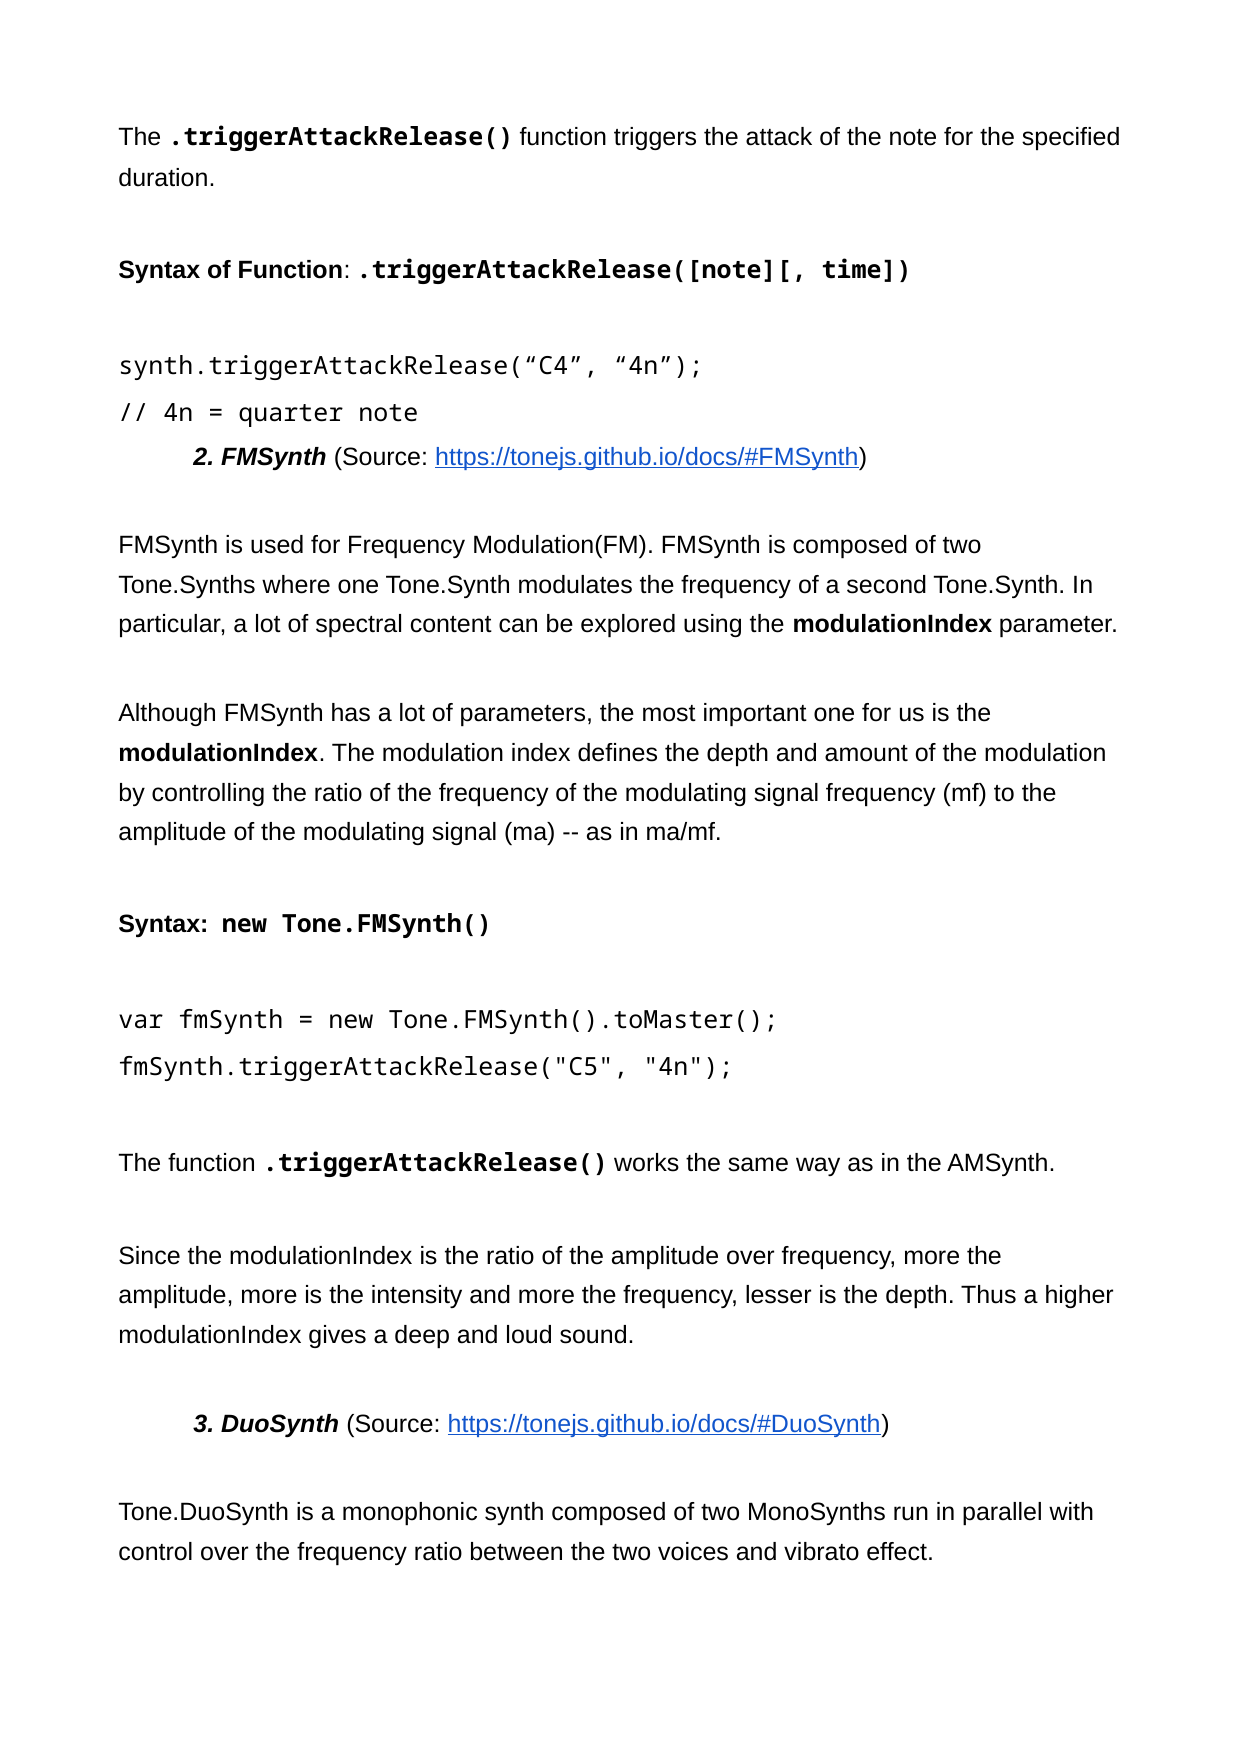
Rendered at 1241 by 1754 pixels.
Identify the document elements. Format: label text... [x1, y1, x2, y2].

text var fmSynth = new Tone.FMSynth().toMaster(); fmSynth.triggerAttackRelease("C5", "4n"); [118, 1002, 1122, 1083]
text Syntax: new Tone.FMSynth() [118, 906, 1122, 940]
text 3. DuoSynth (Source: https://tonejs.github.io/docs/#DuoSynth) [118, 1409, 1122, 1437]
text Although FMSynth has a lot of parameters, the most important one for us is the modulationIndex. The modulation index defines the depth and amount of the modulation by controlling the ratio of the frequency of the modulating signal frequency (mf) to the amplitude of the modulating signal (ma) -- as in ma/mf. [118, 698, 1122, 846]
text 2. FMSynth (Source: https://tonejs.github.io/docs/#FMSynth) [118, 442, 1122, 470]
text Syntax of Function: .triggerAttackRelease([note][, time]) [118, 252, 1122, 286]
text The function .triggerAttackRelease() works the same way as in the AMSynth. [118, 1145, 1122, 1179]
text Since the modulationIndex is the ratio of the amplitude over frequency, more the amplitude, more is the intensity and more the frequency, lesser is the depth. Thus a higher modulationIndex gives a deep and loud sound. [118, 1241, 1122, 1349]
text The .triggerAttackRelease() function triggers the attack of the note for the specified duration. [118, 118, 1122, 192]
text Tone.DuoSynth is a monophonic synth composed of two MonoSynths run in parallel with control over the frequency ratio between the two voices and vibrato effect. [118, 1497, 1122, 1566]
text // 4n = quarter note [118, 395, 1122, 429]
text FMSynth is used for Frequency Modulation(FM). FMSynth is composed of two Tone.Synths where one Tone.Synth modulates the frequency of a second Tone.Synth. In particular, a lot of spectral content can be explored using the modulationIndex parameter. [118, 530, 1122, 638]
text synth.triggerAttackRelease(“C4”, “4n”); [118, 348, 1122, 382]
